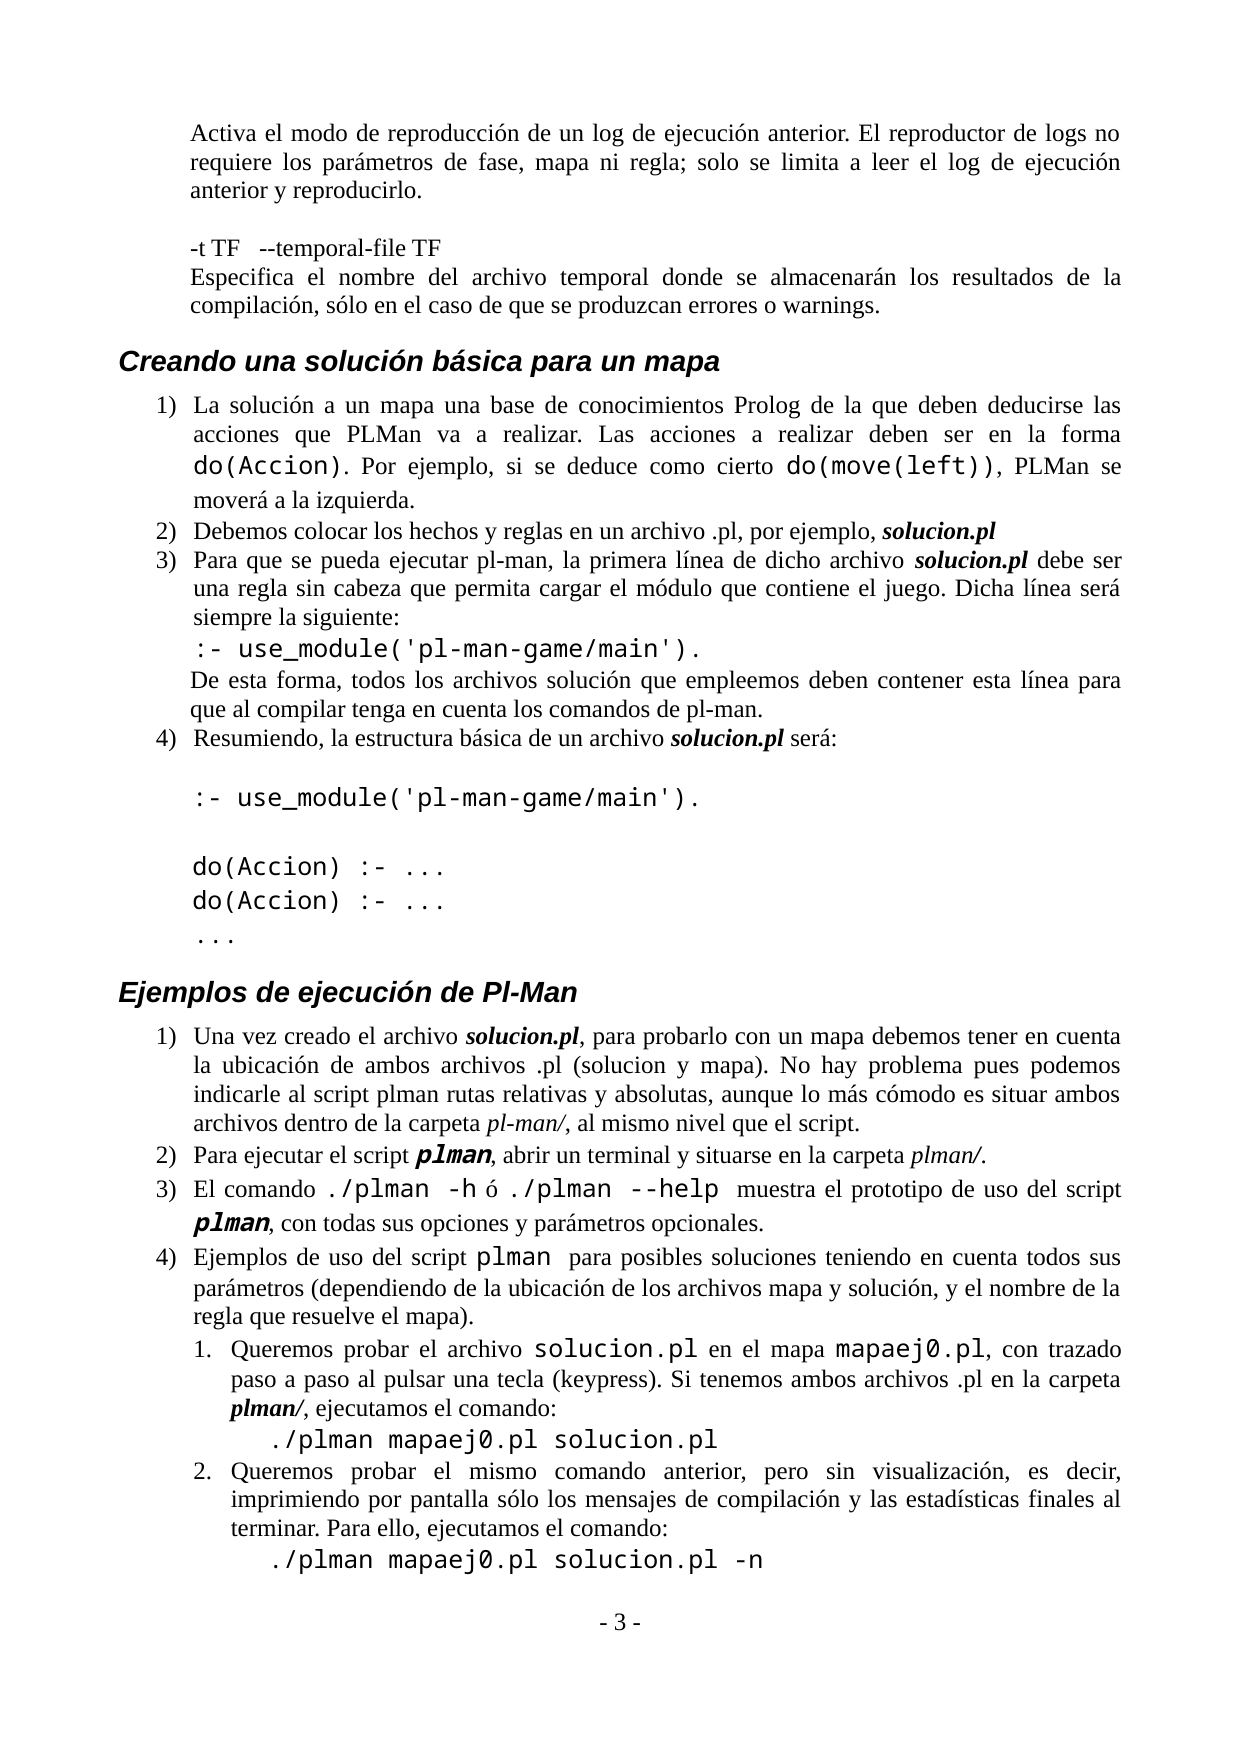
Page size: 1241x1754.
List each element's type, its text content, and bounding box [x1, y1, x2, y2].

list Una vez creado el archivo solucion.pl, para probarlo con un mapa debemos tener en cuenta la ubicación de ambos archivos .pl (solucion y mapa). No hay problema pues podemos indicarle al script plman rutas relativas y absolutas, aunque lo más cómodo es situar ambos archivos dentro de la carpeta pl-man/, al mismo nivel que el script. [156, 1021, 1122, 1136]
text :- use_module('pl-man-game/main'). [118, 780, 1122, 814]
text do(Accion) :- ... [118, 848, 1122, 882]
list ./plman mapaej0.pl solucion.pl -n [231, 1542, 1122, 1576]
list Resumiendo, la estructura básica de un archivo solucion.pl será: [156, 723, 1122, 751]
list ./plman mapaej0.pl solucion.pl [231, 1422, 1122, 1456]
text -t TF --temporal-file TF [190, 233, 1122, 262]
list Para ejecutar el script plman, abrir un terminal y situarse en la carpeta plman/. [156, 1136, 1122, 1171]
list :- use_module('pl-man-game/main'). [156, 631, 1122, 665]
text Especifica el nombre del archivo temporal donde se almacenarán los resultados de la compilación, sólo en el caso de que se produzcan errores o warnings. [190, 262, 1122, 319]
text De esta forma, todos los archivos solución que empleemos deben contener esta línea para que al compilar tenga en cuenta los comandos de pl-man. [190, 665, 1122, 723]
list ... [156, 916, 1122, 950]
list Para que se pueda ejecutar pl-man, la primera línea de dicho archivo solucion.pl debe ser una regla sin cabeza que permita cargar el módulo que contiene el juego. Dicha línea será siempre la siguiente: [156, 545, 1122, 631]
list Ejemplos de uso del script plman para posibles soluciones teniendo en cuenta todos sus parámetros (dependiendo de la ubicación de los archivos mapa y solución, y el nombre de la regla que resuelve el mapa). [156, 1239, 1122, 1330]
subtitle Creando una solución básica para un mapa [118, 344, 1122, 378]
list Queremos probar el archivo solucion.pl en el mapa mapaej0.pl, con trazado paso a paso al pulsar una tecla (keypress). Si tenemos ambos archivos .pl en la carpeta plman/, ejecutamos el comando: [193, 1330, 1122, 1422]
text do(Accion) :- ... [118, 882, 1122, 916]
list El comando ./plman -h ó ./plman --help muestra el prototipo de uso del script plman, con todas sus opciones y parámetros opcionales. [156, 1171, 1122, 1239]
subtitle Ejemplos de ejecución de Pl-Man [118, 975, 1122, 1009]
list Queremos probar el mismo comando anterior, pero sin visualización, es decir, imprimiendo por pantalla sólo los mensajes de compilación y las estadísticas finales al terminar. Para ello, ejecutamos el comando: [193, 1456, 1122, 1542]
text Activa el modo de reproducción de un log de ejecución anterior. El reproductor de logs no requiere los parámetros de fase, mapa ni regla; solo se limita a leer el log de ejecución anterior y reproducirlo. [190, 118, 1122, 204]
list La solución a un mapa una base de conocimientos Prolog de la que deben deducirse las acciones que PLMan va a realizar. Las acciones a realizar deben ser en la forma do(Accion). Por ejemplo, si se deduce como cierto do(move(left)), PLMan se moverá a la izquierda. [156, 390, 1122, 516]
list Debemos colocar los hechos y reglas en un archivo .pl, por ejemplo, solucion.pl [156, 516, 1122, 545]
